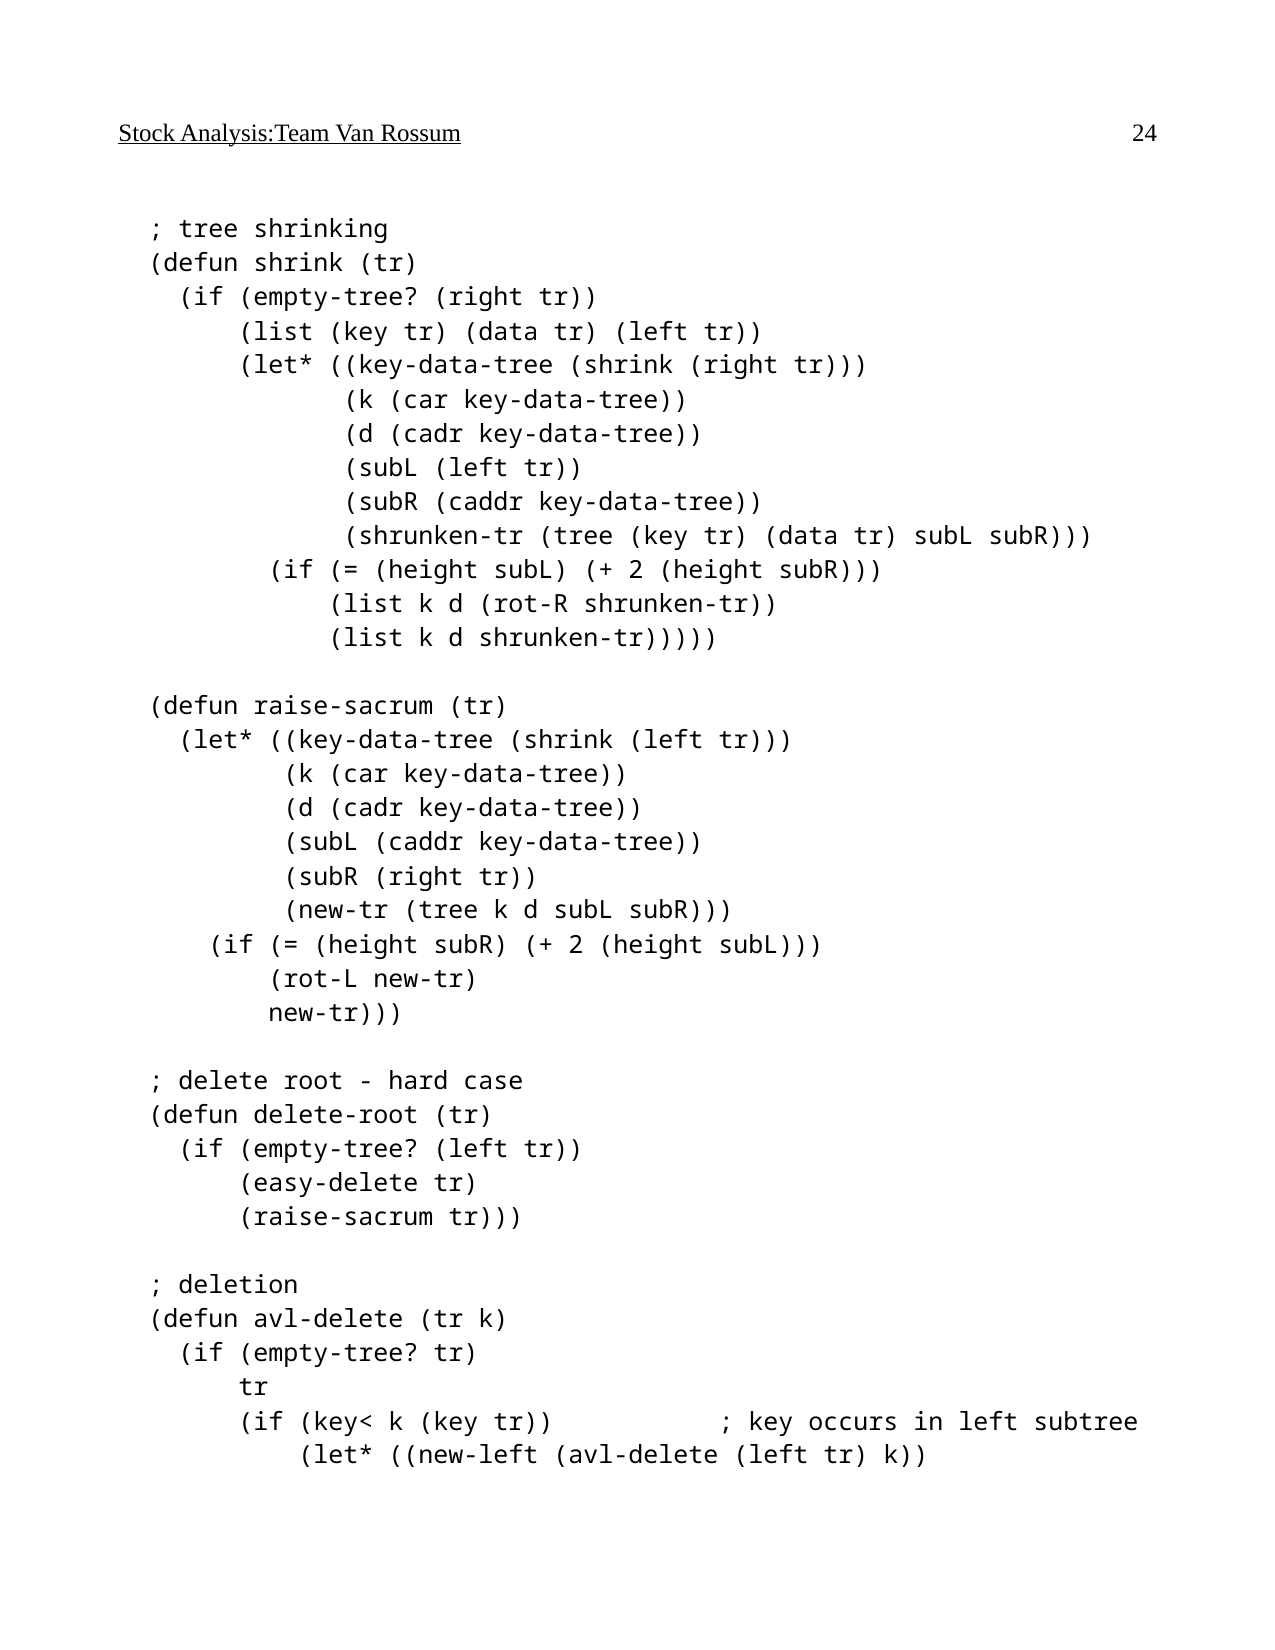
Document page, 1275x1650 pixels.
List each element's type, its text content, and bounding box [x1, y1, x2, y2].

text (if (= (height subL) (+ 2 (height subR))) [118, 552, 1157, 586]
text (subR (caddr key-data-tree)) [118, 483, 1157, 517]
text (let* ((key-data-tree (shrink (left tr))) [118, 722, 1157, 756]
text new-tr))) [118, 994, 1157, 1028]
text (d (cadr key-data-tree)) [118, 415, 1157, 449]
text (defun raise-sacrum (tr) [118, 688, 1157, 722]
text (shrunken-tr (tree (key tr) (data tr) subL subR))) [118, 517, 1157, 552]
text (list (key tr) (data tr) (left tr)) [118, 313, 1157, 347]
text ; delete root - hard case [118, 1062, 1157, 1097]
text (defun delete-root (tr) [118, 1097, 1157, 1131]
text (new-tr (tree k d subL subR))) [118, 892, 1157, 926]
text (subR (right tr)) [118, 858, 1157, 892]
text (if (empty-tree? (left tr)) [118, 1131, 1157, 1165]
text (list k d (rot-R shrunken-tr)) [118, 586, 1157, 620]
text (if (empty-tree? tr) [118, 1335, 1157, 1369]
text (if (key< k (key tr)) ; key occurs in left subtree [118, 1403, 1157, 1437]
text (k (car key-data-tree)) [118, 756, 1157, 790]
text (if (= (height subR) (+ 2 (height subL))) [118, 926, 1157, 960]
text (rot-L new-tr) [118, 960, 1157, 994]
text (k (car key-data-tree)) [118, 381, 1157, 415]
text (d (cadr key-data-tree)) [118, 790, 1157, 824]
text (if (empty-tree? (right tr)) [118, 279, 1157, 313]
text (subL (caddr key-data-tree)) [118, 824, 1157, 858]
text (subL (left tr)) [118, 449, 1157, 483]
text (let* ((key-data-tree (shrink (right tr))) [118, 347, 1157, 381]
text ; tree shrinking [118, 211, 1157, 245]
text tr [118, 1369, 1157, 1403]
text (raise-sacrum tr))) [118, 1199, 1157, 1233]
text (easy-delete tr) [118, 1165, 1157, 1199]
text ; deletion [118, 1267, 1157, 1301]
text (defun shrink (tr) [118, 245, 1157, 279]
text (let* ((new-left (avl-delete (left tr) k)) [118, 1437, 1157, 1471]
text (list k d shrunken-tr))))) [118, 620, 1157, 654]
text (defun avl-delete (tr k) [118, 1301, 1157, 1335]
